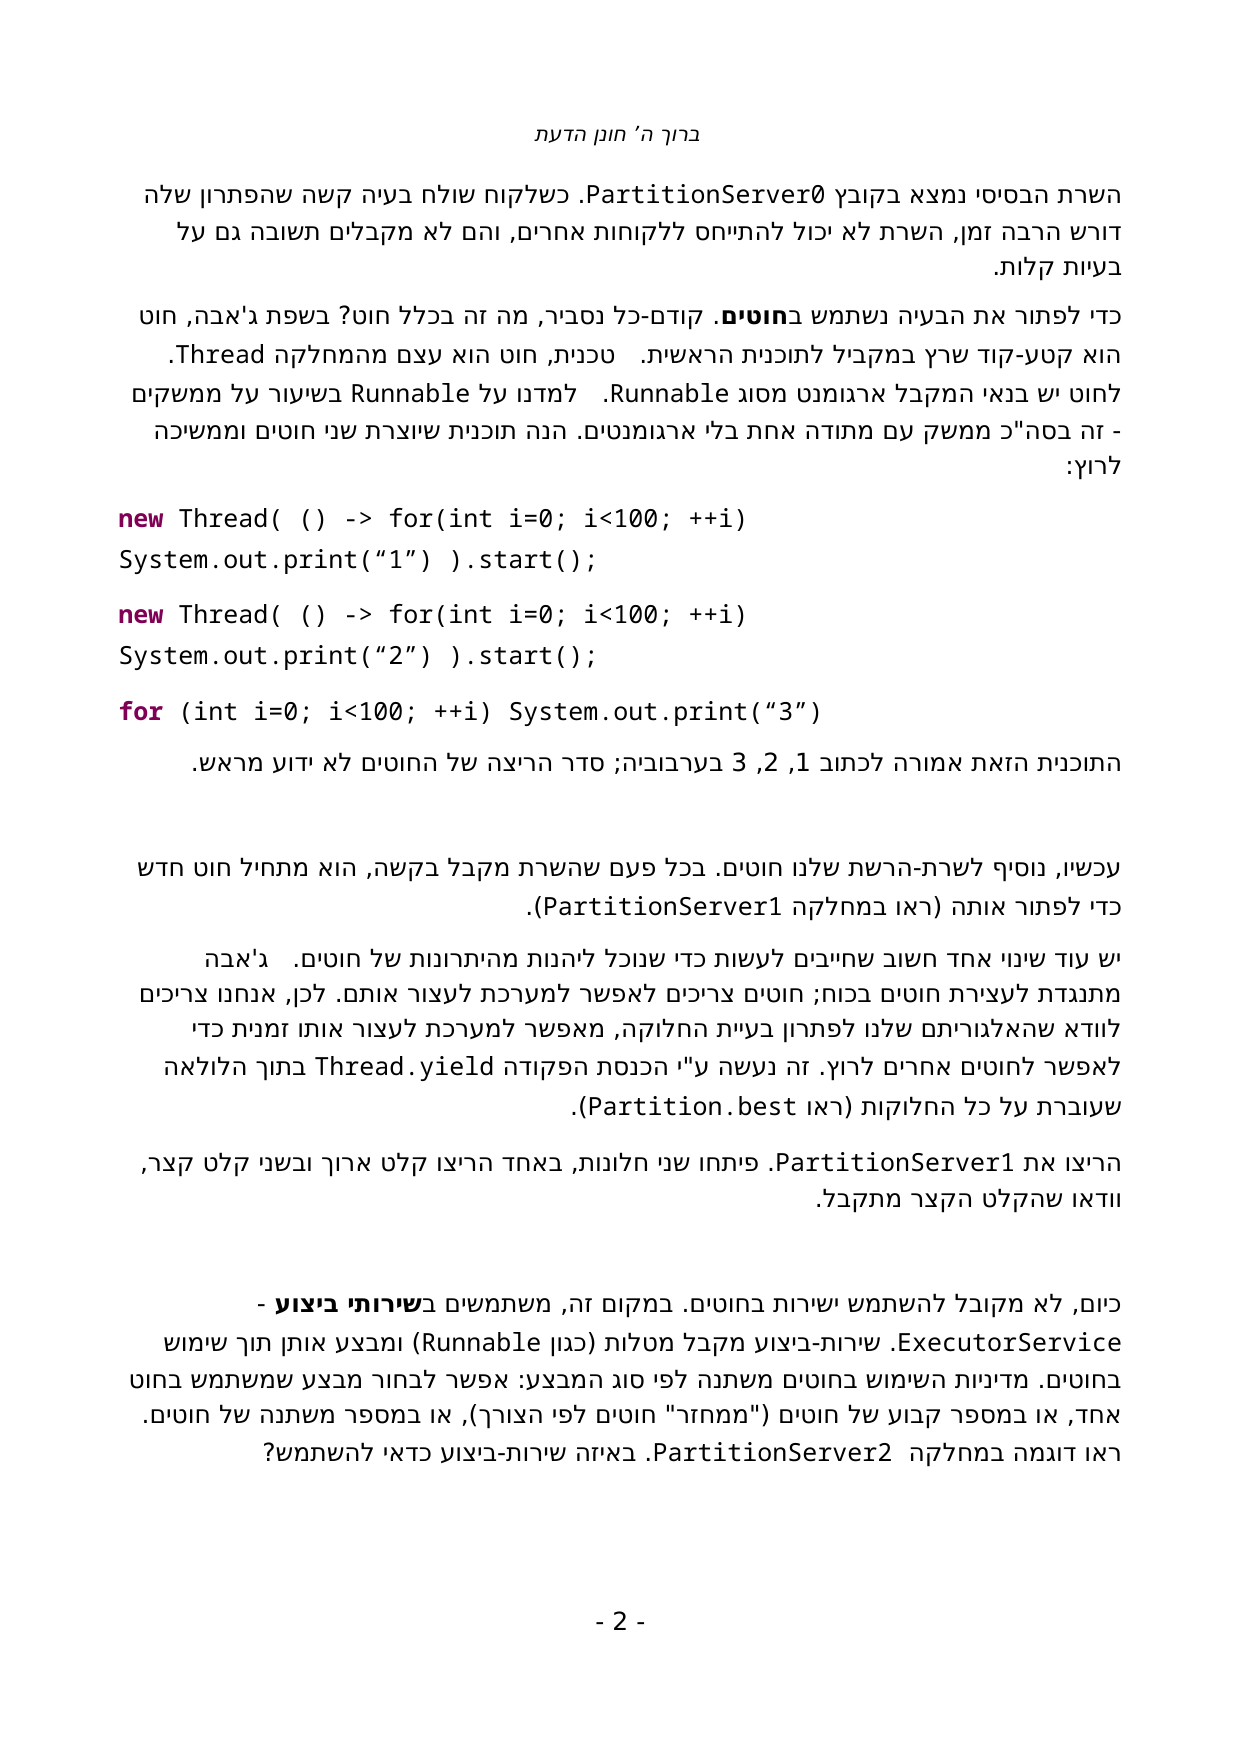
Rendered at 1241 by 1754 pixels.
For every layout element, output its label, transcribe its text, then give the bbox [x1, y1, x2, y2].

text כיום, לא מקובל להשתמש ישירות בחוטים. במקום זה, משתמשים בשירותי ביצוע - ExecutorService. שירות-ביצוע מקבל מטלות (כגון Runnable) ומבצע אותן תוך שימוש בחוטים. מדיניות השימוש בחוטים משתנה לפי סוג המבצע: אפשר לבחור מבצע שמשתמש בחוט אחד, או במספר קבוע של חוטים ("ממחזר" חוטים לפי הצורך), או במספר משתנה של חוטים. ראו דוגמה במחלקה PartitionServer2. באיזה שירות-ביצוע כדאי להשתמש? [118, 1289, 1122, 1469]
text התוכנית הזאת אמורה לכתוב 1, 2, 3 בערבוביה; סדר הריצה של החוטים לא ידוע מראש. [118, 748, 1122, 778]
text for (int i=0; i<100; ++i) System.out.print(“3”) [118, 693, 1122, 727]
text new Thread( () -> for(int i=0; i<100; ++i) System.out.print(“1”) ).start(); [118, 501, 1122, 576]
text כדי לפתור את הבעיה נשתמש בחוטים. קודם-כל נסביר, מה זה בכלל חוט? בשפת ג'אבה, חוט הוא קטע-קוד שרץ במקביל לתוכנית הראשית. טכנית, חוט הוא עצם מהמחלקה Thread. לחוט יש בנאי המקבל ארגומנט מסוג Runnable. למדנו על Runnable בשיעור על ממשקים - זה בסה"כ ממשק עם מתודה אחת בלי ארגומנטים. הנה תוכנית שיוצרת שני חוטים וממשיכה לרוץ: [118, 301, 1122, 480]
text עכשיו, נוסיף לשרת-הרשת שלנו חוטים. בכל פעם שהשרת מקבל בקשה, הוא מתחיל חוט חדש כדי לפתור אותה (ראו במחלקה PartitionServer1). [118, 853, 1122, 923]
text הריצו את PartitionServer1. פיתחו שני חלונות, באחד הריצו קלט ארוך ובשני קלט קצר, וודאו שהקלט הקצר מתקבל. [118, 1144, 1122, 1213]
text new Thread( () -> for(int i=0; i<100; ++i) System.out.print(“2”) ).start(); [118, 597, 1122, 672]
text השרת הבסיסי נמצא בקובץ PartitionServer0. כשלקוח שולח בעיה קשה שהפתרון שלה דורש הרבה זמן, השרת לא יכול להתייחס ללקוחות אחרים, והם לא מקבלים תשובה גם על בעיות קלות. [118, 177, 1122, 281]
text יש עוד שינוי אחד חשוב שחייבים לעשות כדי שנוכל ליהנות מהיתרונות של חוטים. ג'אבה מתנגדת לעצירת חוטים בכוח; חוטים צריכים לאפשר למערכת לעצור אותם. לכן, אנחנו צריכים לוודא שהאלגוריתם שלנו לפתרון בעיית החלוקה, מאפשר למערכת לעצור אותו זמנית כדי לאפשר לחוטים אחרים לרוץ. זה נעשה ע"י הכנסת הפקודה Thread.yield בתוך הלולאה שעוברת על כל החלוקות (ראו Partition.best). [118, 944, 1122, 1123]
